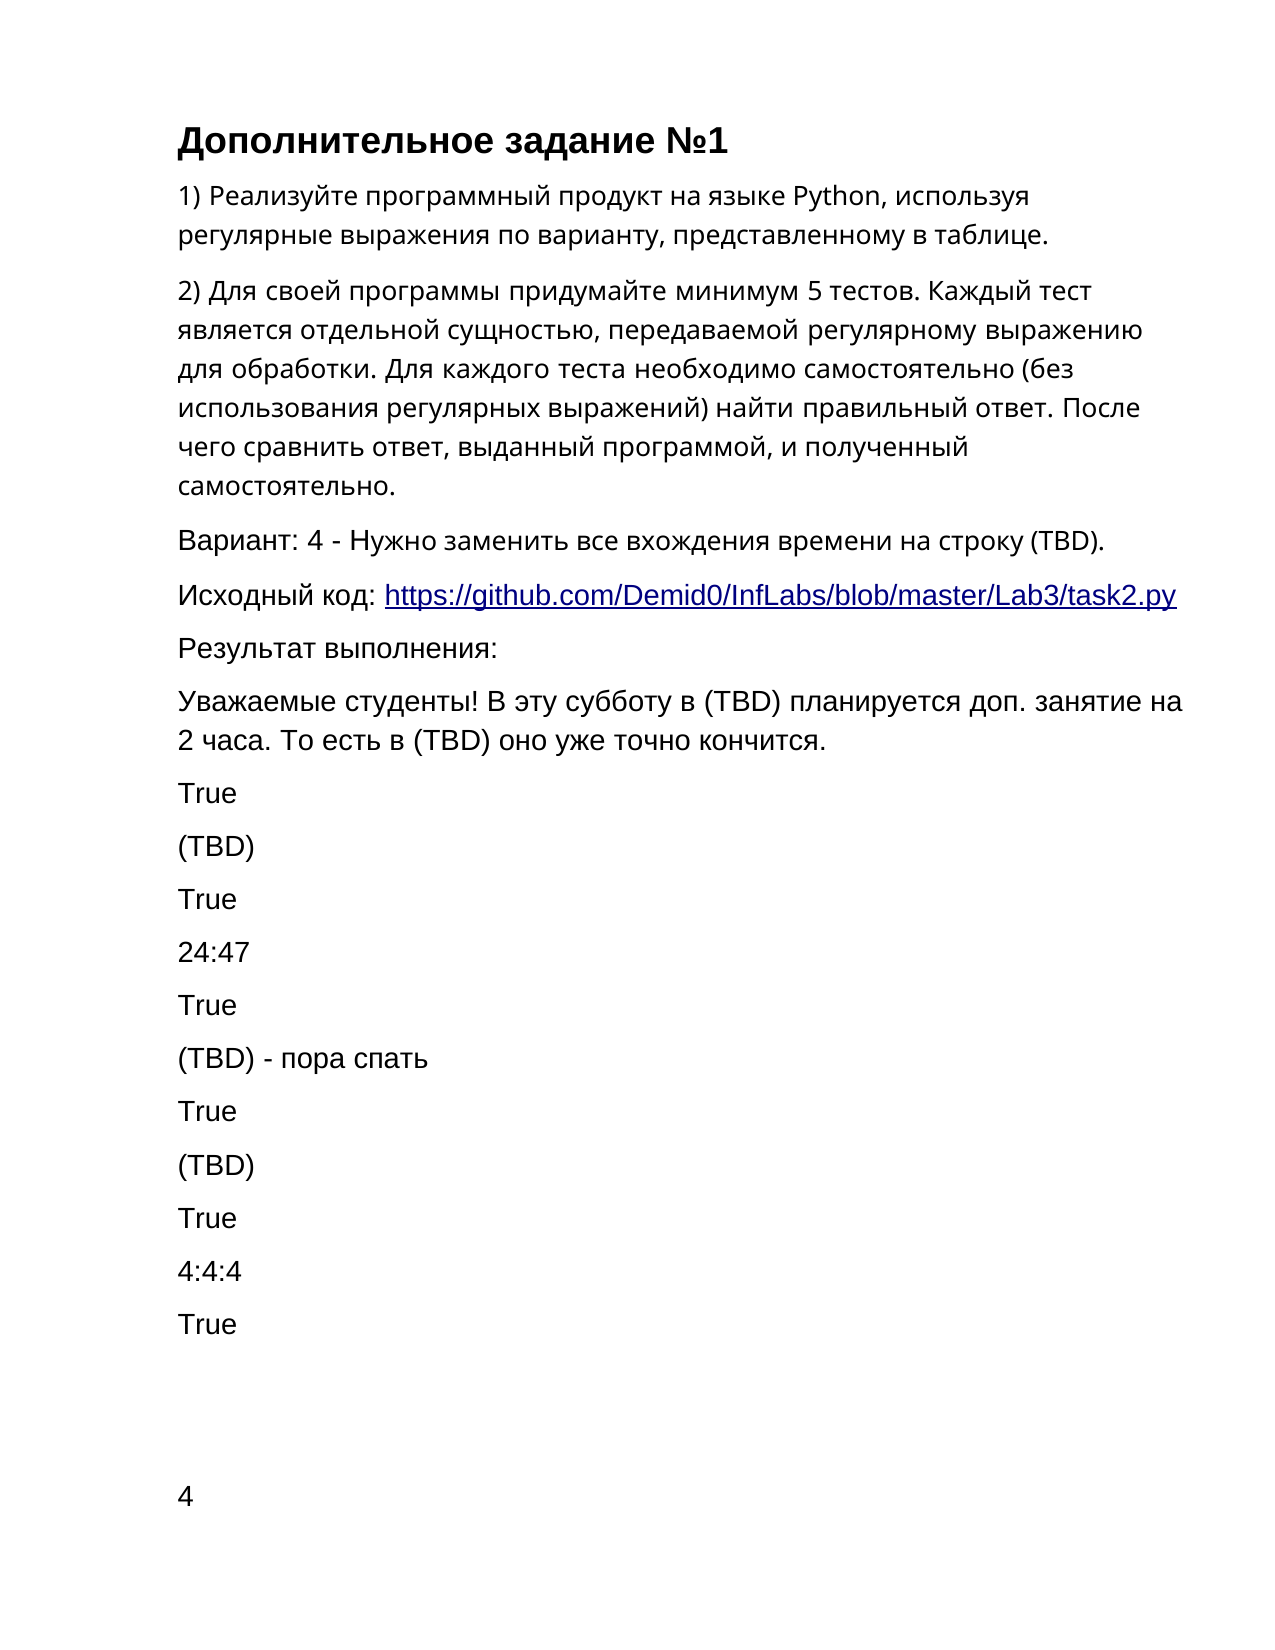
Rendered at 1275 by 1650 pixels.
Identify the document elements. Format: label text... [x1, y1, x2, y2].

text True [177, 1094, 1186, 1128]
text Уважаемые студенты! В эту субботу в (TBD) планируется доп. занятие на 2 часа. То есть в (TBD) оно уже точно кончится. [177, 684, 1186, 756]
text True [177, 988, 1186, 1022]
text True [177, 1307, 1186, 1341]
text Результат выполнения: [177, 631, 1186, 664]
text Вариант: 4 - Нужно заменить все вхождения времени на строку (TBD). [177, 522, 1186, 558]
text (TBD) [177, 1148, 1186, 1181]
text 24:47 [177, 935, 1186, 969]
text Исходный код: https://github.com/Demid0/InfLabs/blob/master/Lab3/task2.py [177, 578, 1186, 611]
text True [177, 1201, 1186, 1234]
text 4:4:4 [177, 1254, 1186, 1287]
text 1) Реализуйте программный продукт на языке Python, используя регулярные выражения по варианту, представленному в таблице. [177, 177, 1186, 252]
subtitle Дополнительное задание №1 [177, 118, 1186, 161]
text (TBD) [177, 829, 1186, 862]
text True [177, 776, 1186, 809]
text 2) Для своей программы придумайте минимум 5 тестов. Каждый тест является отдельной сущностью, передаваемой регулярному выражению для обработки. Для каждого теста необходимо самостоятельно (без использования регулярных выражений) найти правильный ответ. После чего сравнить ответ, выданный программой, и полученный самостоятельно. [177, 272, 1186, 503]
text (TBD) - пора спать [177, 1041, 1186, 1075]
text True [177, 882, 1186, 916]
